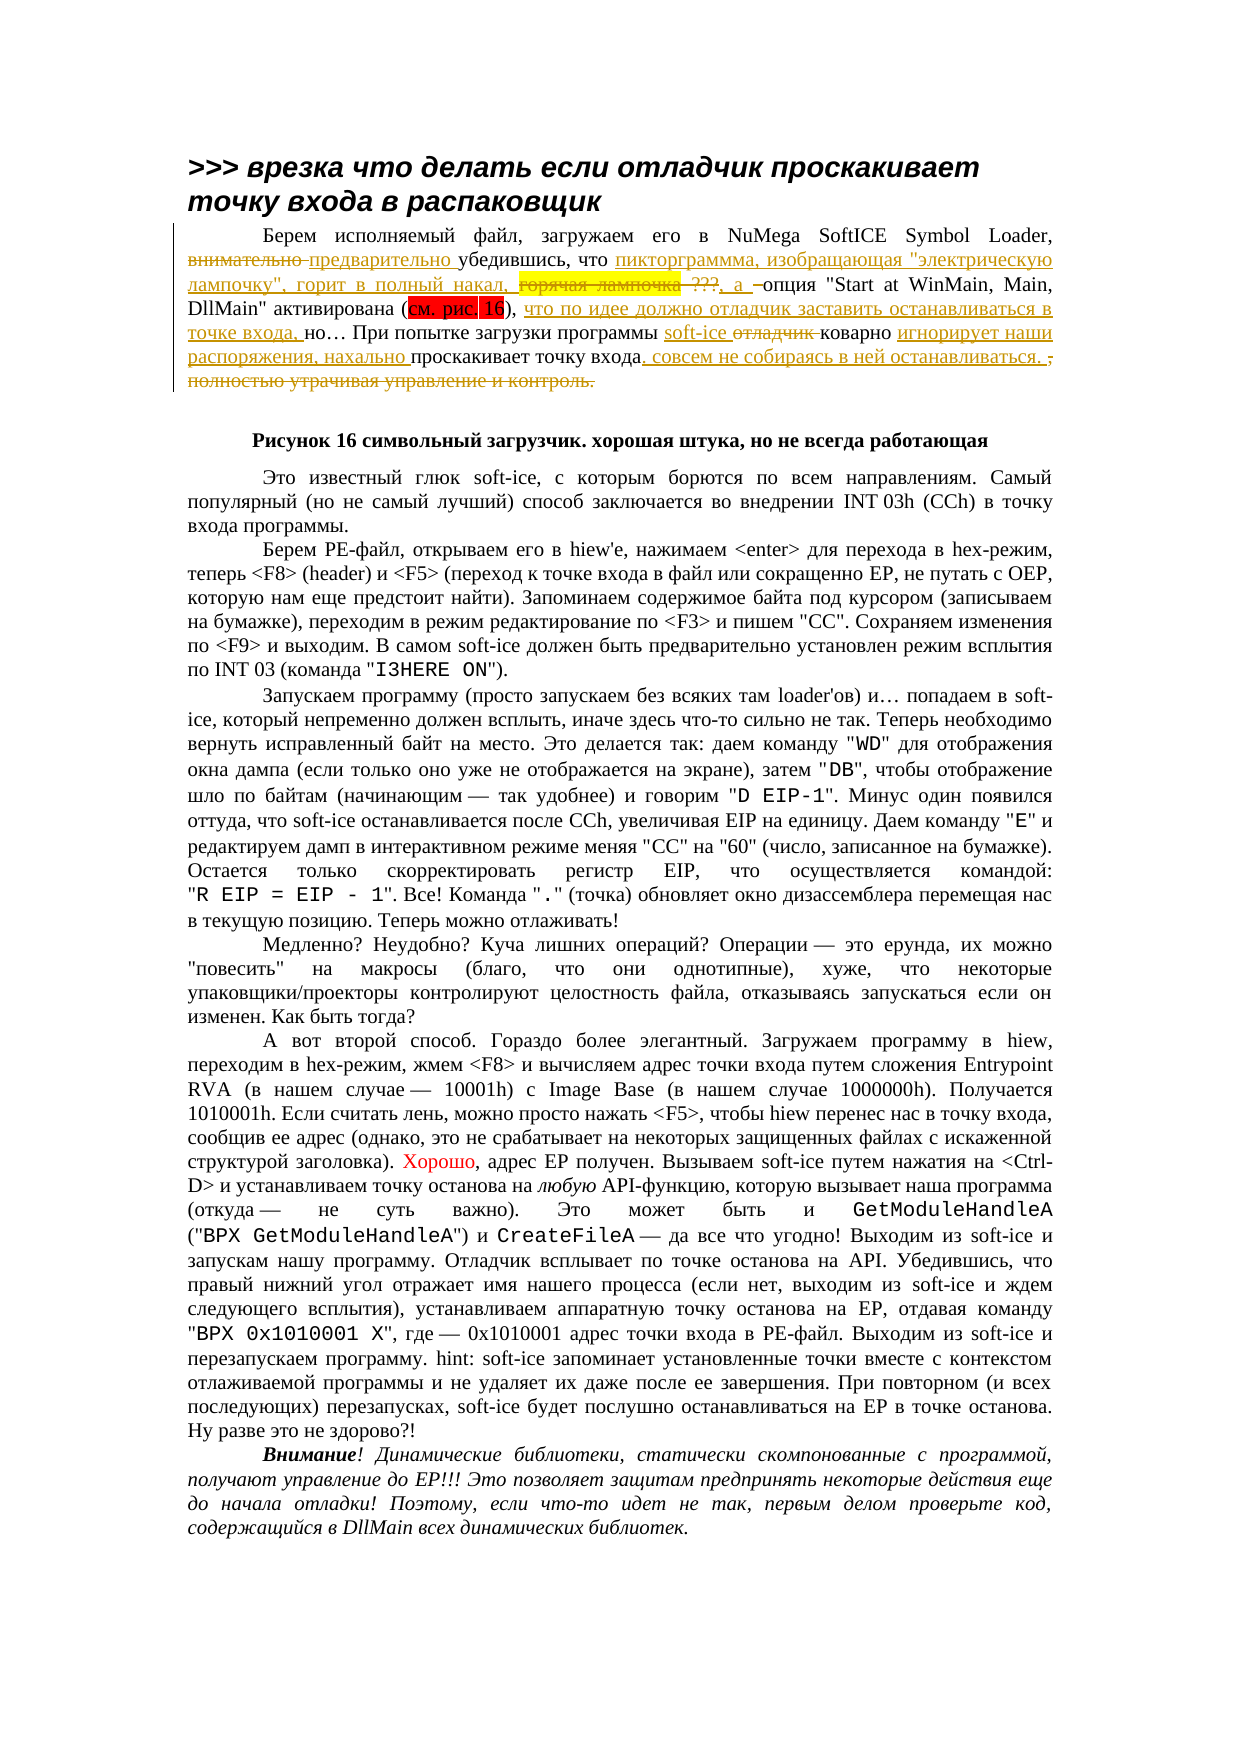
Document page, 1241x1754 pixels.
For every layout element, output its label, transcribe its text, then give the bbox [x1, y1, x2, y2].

text Запускаем программу (просто запускаем без всяких там loader'ов) и… попадаем в soft-ice, который непременно должен всплыть, иначе здесь что-то сильно не так. Теперь необходимо вернуть исправленный байт на место. Это делается так: даем команду "WD" для отображения окна дампа (если только оно уже не отображается на экране), затем "DB", чтобы отображение шло по байтам (начинающим — так удобнее) и говорим "D EIP-1". Минус один появился оттуда, что soft-ice останавливается после CCh, увеличивая EIP на единицу. Даем команду "E" и редактируем дамп в интерактивном режиме меняя "CC" на "60" (число, записанное на бумажке). Остается только скорректировать регистр EIP, что осуществляется командой: "R EIP = EIP - 1". Все! Команда "." (точка) обновляет окно дизассемблера перемещая нас в текущую позицию. Теперь можно отлаживать! [187, 683, 1053, 932]
text Рисунок 16 символьный загрузчик. хорошая штука, но не всегда работающая [187, 428, 1053, 452]
text А вот второй способ. Гораздо более элегантный. Загружаем программу в hiew, переходим в hex-режим, жмем <F8> и вычисляем адрес точки входа путем сложения Entrypoint RVA (в нашем случае — 10001h) с Image Base (в нашем случае 1000000h). Получается 1010001h. Если считать лень, можно просто нажать <F5>, чтобы hiew перенес нас в точку входа, сообщив ее адрес (однако, это не срабатывает на некоторых защищенных файлах с искаженной структурой заголовка). Хорошо, адрес EP получен. Вызываем soft-ice путем нажатия на <Ctrl-D> и устанавливаем точку останова на любую API-функцию, которую вызывает наша программа (откуда — не суть важно). Это может быть и GetModuleHandleA ("BPX GetModuleHandleA") и CreateFileA — да все что угодно! Выходим из soft-ice и запускам нашу программу. Отладчик всплывает по точке останова на API. Убедившись, что правый нижний угол отражает имя нашего процесса (если нет, выходим из soft-ice и ждем следующего всплытия), устанавливаем аппаратную точку останова на EP, отдавая команду "BPX 0x1010001 X", где — 0x1010001 адрес точки входа в PE-файл. Выходим из soft-ice и перезапускаем программу. hint: soft-ice запоминает установленные точки вместе с контекстом отлаживаемой программы и не удаляет их даже после ее завершения. При повторном (и всех последующих) перезапусках, soft-ice будет послушно останавливаться на EP в точке останова. Ну разве это не здорово?! [187, 1028, 1053, 1442]
text Берем PE-файл, открываем его в hiew'е, нажимаем <enter> для перехода в hex-режим, теперь <F8> (header) и <F5> (переход к точке входа в файл или сокращенно EP, не путать с OEP, которую нам еще предстоит найти). Запоминаем содержимое байта под курсором (записываем на бумажке), переходим в режим редактирование по <F3> и пишем "CC". Сохраняем изменения по <F9> и выходим. В самом soft-ice должен быть предварительно установлен режим всплытия по INT 03 (команда "I3HERE ON"). [187, 537, 1053, 683]
text Медленно? Неудобно? Куча лишних операций? Операции — это ерунда, их можно "повесить" на макросы (благо, что они однотипные), хуже, что некоторые упаковщики/проекторы контролируют целостность файла, отказываясь запускаться если он изменен. Как быть тогда? [187, 932, 1053, 1028]
text Берем исполняемый файл, загружаем его в NuMega SoftICE Symbol Loader, предварительно убедившись, что пикторграммма, изобращающая "электрическую лампочку", горит в полный накал, , а опция "Start at WinMain, Main, DllMain" активирована (см. рис. 16), что по идее должно отладчик заставить останавливаться в точке входа, но… При попытке загрузки программы soft-ice коварно игнорирует наши распоряжения, нахально проскакивает точку входа. совсем не собираясь в ней останавливаться. [187, 223, 1053, 392]
text Внимание! Динамические библиотеки, статически скомпонованные с программой, получают управление до EP!!! Это позволяет защитам предпринять некоторые действия еще до начала отладки! Поэтому, если что-то идет не так, первым делом проверьте код, содержащийся в DllMain всех динамических библиотек. [187, 1442, 1053, 1539]
subtitle >>> врезка что делать если отладчик проскакивает точку входа в распаковщик [187, 150, 1053, 217]
text Это известный глюк soft-ice, с которым борются по всем направлениям. Самый популярный (но не самый лучший) способ заключается во внедрении INT 03h (CCh) в точку входа программы. [187, 465, 1053, 537]
